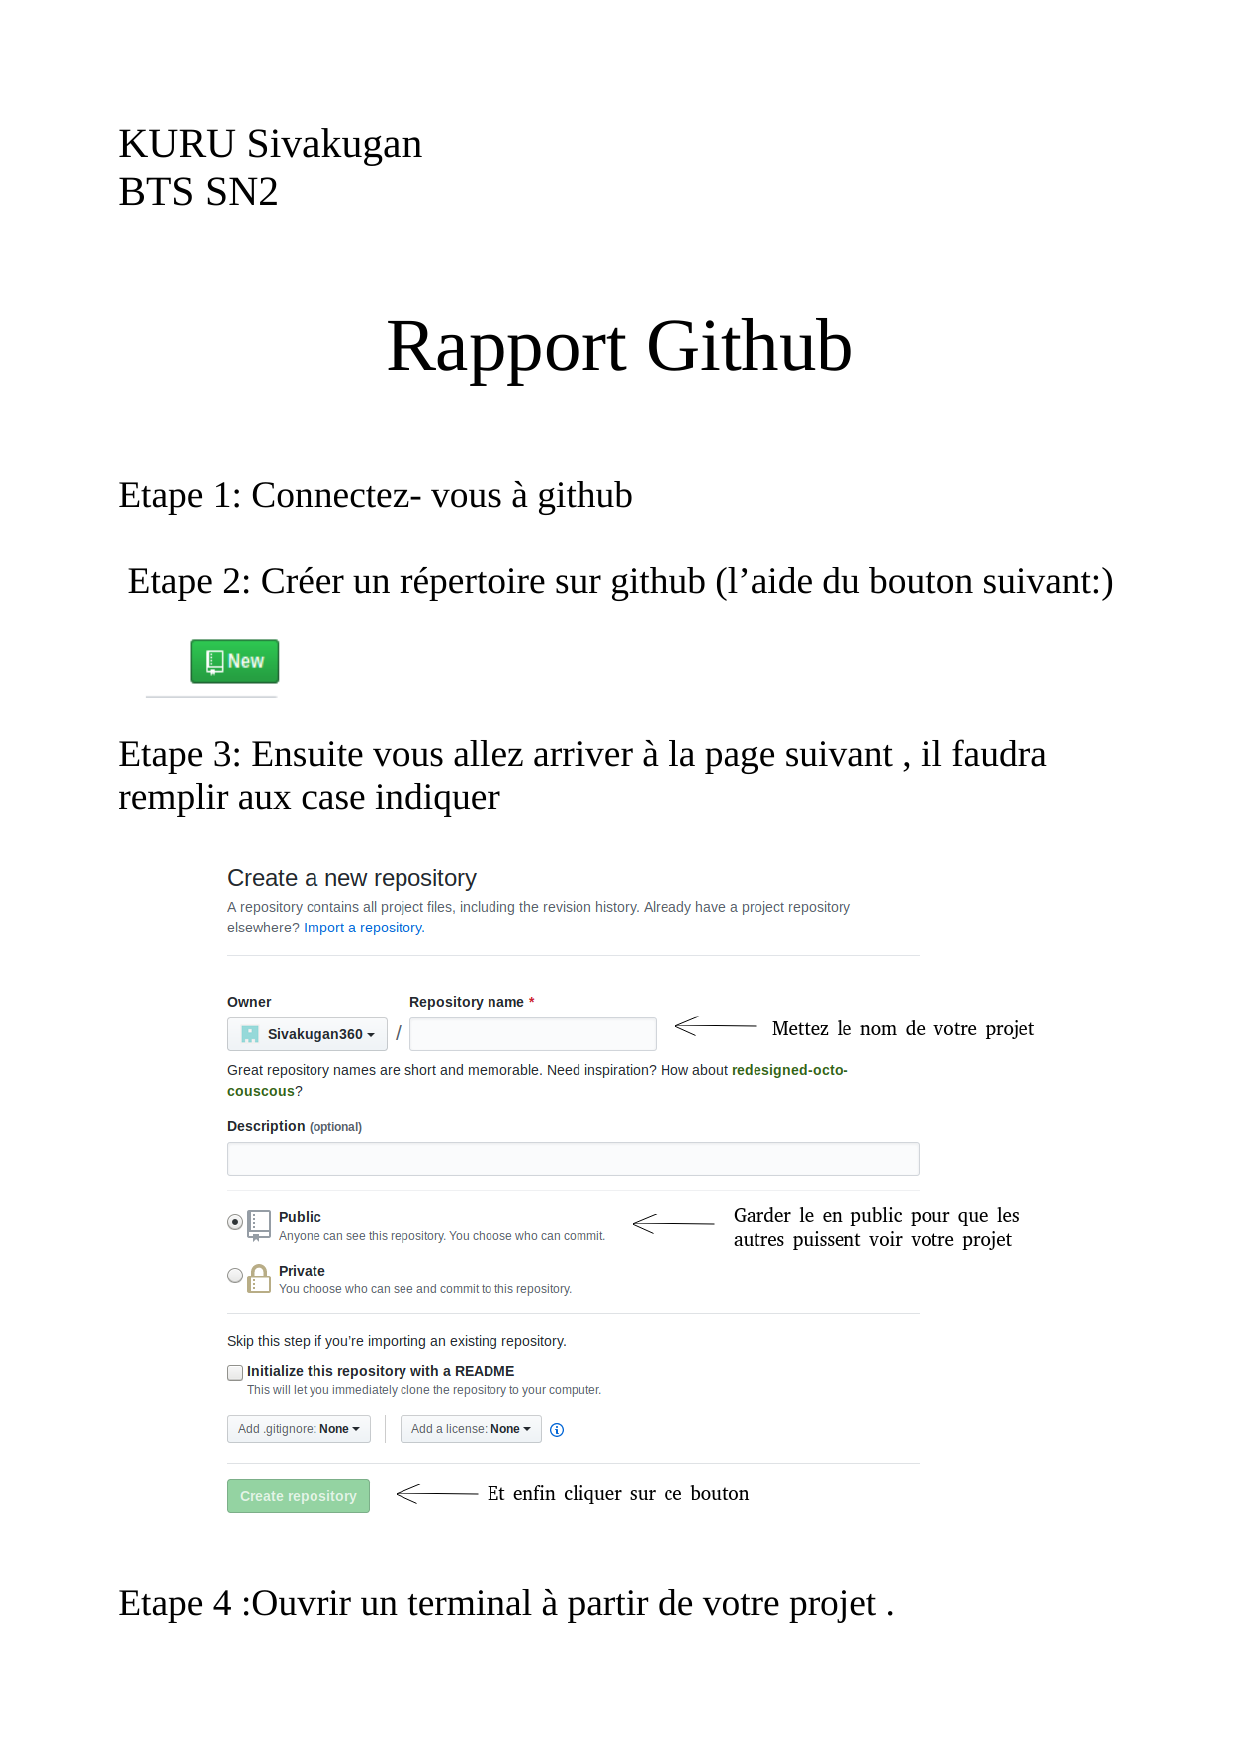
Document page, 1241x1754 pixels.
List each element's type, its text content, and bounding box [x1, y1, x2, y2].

text Etape 1: Connectez- vous à github [118, 473, 1122, 516]
text Rapport Github [118, 300, 1122, 386]
text Etape 3: Ensuite vous allez arriver à la page suivant , il faudra remplir aux case indiquer [118, 731, 1122, 818]
text Etape 4 :Ouvrir un terminal à partir de votre projet . [118, 1581, 1122, 1624]
picture [138, 843, 1108, 1538]
picture [145, 616, 308, 698]
text KURU Sivakugan [118, 118, 1122, 166]
text BTS SN2 [118, 166, 1122, 214]
text Etape 2: Créer un répertoire sur github (l’aide du bouton suivant:) [118, 559, 1122, 602]
